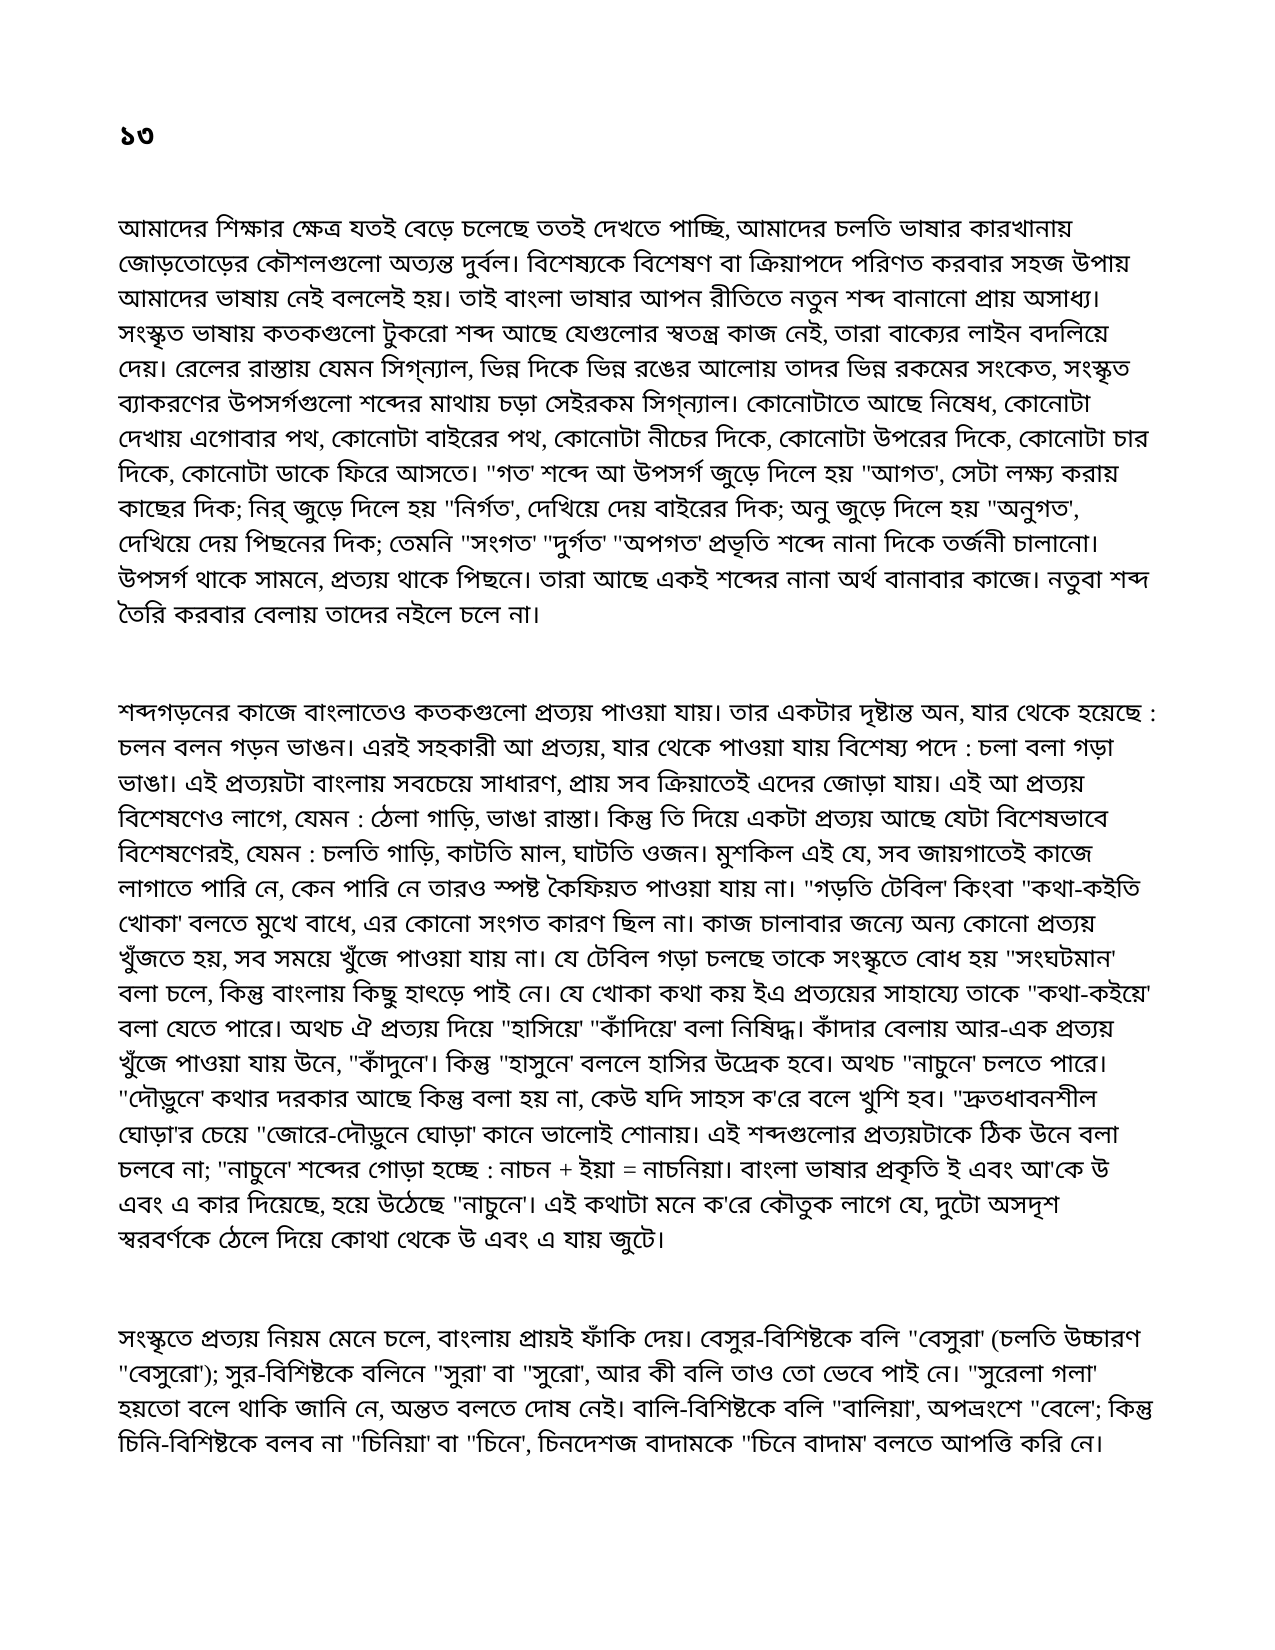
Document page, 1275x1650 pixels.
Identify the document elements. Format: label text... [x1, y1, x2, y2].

subtitle ১৩ [118, 118, 1157, 152]
text সংস্কৃতে প্রত্যয় নিয়ম মেনে চলে, বাংলায় প্রায়ই ফাঁকি দেয়। বেসুর-বিশিষ্টকে বলি "বেসুরা' (চলতি উচ্চারণ "বেসুরো'); সুর-বিশিষ্টকে বলিনে "সুরা' বা "সুরো', আর কী বলি তাও তো ভেবে পাই নে। "সুরেলা গলা' হয়তো বলে থাকি জানি নে, অন্তত বলতে দোষ নেই। বালি-বিশিষ্টকে বলি "বালিয়া', অপভ্রংশে "বেলে'; কিন্তু চিনি-বিশিষ্টকে বলব না "চিনিয়া' বা "চিনে', চিনদেশজ বাদামকে "চিনে বাদাম' বলতে আপত্তি করি নে। [118, 1324, 1157, 1458]
text শব্দগড়নের কাজে বাংলাতেও কতকগুলো প্রত্যয় পাওয়া যায়। তার একটার দৃষ্টান্ত অন, যার থেকে হয়েছে : চলন বলন গড়ন ভাঙন। এরই সহকারী আ প্রত্যয়, যার থেকে পাওয়া যায় বিশেষ্য পদে : চলা বলা গড়া ভাঙা। এই প্রত্যয়টা বাংলায় সবচেয়ে সাধারণ, প্রায় সব ক্রিয়াতেই এদের জোড়া যায়। এই আ প্রত্যয় বিশেষণেও লাগে, যেমন : ঠেলা গাড়ি, ভাঙা রাস্তা। কিন্তু তি দিয়ে একটা প্রত্যয় আছে যেটা বিশেষভাবে বিশেষণেরই, যেমন : চলতি গাড়ি, কাটতি মাল, ঘাটতি ওজন। মুশকিল এই যে, সব জায়গাতেই কাজে লাগাতে পারি নে, কেন পারি নে তারও স্পষ্ট কৈফিয়ত পাওয়া যায় না। "গড়তি টেবিল' কিংবা "কথা-কইতি খোকা' বলতে মুখে বাধে, এর কোনো সংগত কারণ ছিল না। কাজ চালাবার জন্যে অন্য কোনো প্রত্যয় খুঁজতে হয়, সব সময়ে খুঁজে পাওয়া যায় না। যে টেবিল গড়া চলছে তাকে সংস্কৃতে বোধ হয় "সংঘটমান' বলা চলে, কিন্তু বাংলায় কিছু হাৎড়ে পাই নে। যে খোকা কথা কয় ইএ প্রত্যয়ের সাহায্যে তাকে "কথা-কইয়ে' বলা যেতে পারে। অথচ ঐ প্রত্যয় দিয়ে "হাসিয়ে' "কাঁদিয়ে' বলা নিষিদ্ধ। কাঁদার বেলায় আর-এক প্রত্যয় খুঁজে পাওয়া যায় উনে, "কাঁদুনে'। কিন্তু "হাসুনে' বললে হাসির উদ্রেক হবে। অথচ "নাচুনে' চলতে পারে। "দৌড়ুনে' কথার দরকার আছে কিন্তু বলা হয় না, কেউ যদি সাহস ক'রে বলে খুশি হব। "দ্রুতধাবনশীল ঘোড়া'র চেয়ে "জোরে-দৌড়ুনে ঘোড়া' কানে ভালোই শোনায়। এই শব্দগুলোর প্রত্যয়টাকে ঠিক উনে বলা চলবে না; "নাচুনে' শব্দের গোড়া হচ্ছে : নাচন + ইয়া = নাচনিয়া। বাংলা ভাষার প্রকৃতি ই এবং আ'কে উ এবং এ কার দিয়েছে, হয়ে উঠেছে "নাচুনে'। এই কথাটা মনে ক'রে কৌতুক লাগে যে, দুটো অসদৃশ স্বরবর্ণকে ঠেলে দিয়ে কোথা থেকে উ এবং এ যায় জুটে। [118, 698, 1157, 1254]
text আমাদের শিক্ষার ক্ষেত্র যতই বেড়ে চলেছে ততই দেখতে পাচ্ছি, আমাদের চলতি ভাষার কারখানায় জোড়তোড়ের কৌশলগুলো অত্যন্ত দুর্বল। বিশেষ্যকে বিশেষণ বা ক্রিয়াপদে পরিণত করবার সহজ উপায় আমাদের ভাষায় নেই বললেই হয়। তাই বাংলা ভাষার আপন রীতিতে নতুন শব্দ বানানো প্রায় অসাধ্য। সংস্কৃত ভাষায় কতকগুলো টুকরো শব্দ আছে যেগুলোর স্বতন্ত্র কাজ নেই, তারা বাক্যের লাইন বদলিয়ে দেয়। রেলের রাস্তায় যেমন সিগ্‌ন্যাল, ভিন্ন দিকে ভিন্ন রঙের আলোয় তাদর ভিন্ন রকমের সংকেত, সংস্কৃত ব্যাকরণের উপসর্গগুলো শব্দের মাথায় চড়া সেইরকম সিগ্‌ন্যাল। কোনোটাতে আছে নিষেধ, কোনোটা দেখায় এগোবার পথ, কোনোটা বাইরের পথ, কোনোটা নীচের দিকে, কোনোটা উপরের দিকে, কোনোটা চার দিকে, কোনোটা ডাকে ফিরে আসতে। "গত' শব্দে আ উপসর্গ জুড়ে দিলে হয় "আগত', সেটা লক্ষ্য করায় কাছের দিক; নির্‌ জুড়ে দিলে হয় "নির্গত', দেখিয়ে দেয় বাইরের দিক; অনু জুড়ে দিলে হয় "অনুগত', দেখিয়ে দেয় পিছনের দিক; তেমনি "সংগত' "দুর্গত' "অপগত' প্রভৃতি শব্দে নানা দিকে তর্জনী চালানো। উপসর্গ থাকে সামনে, প্রত্যয় থাকে পিছনে। তারা আছে একই শব্দের নানা অর্থ বানাবার কাজে। নতুবা শব্দ তৈরি করবার বেলায় তাদের নইলে চলে না। [118, 214, 1157, 629]
